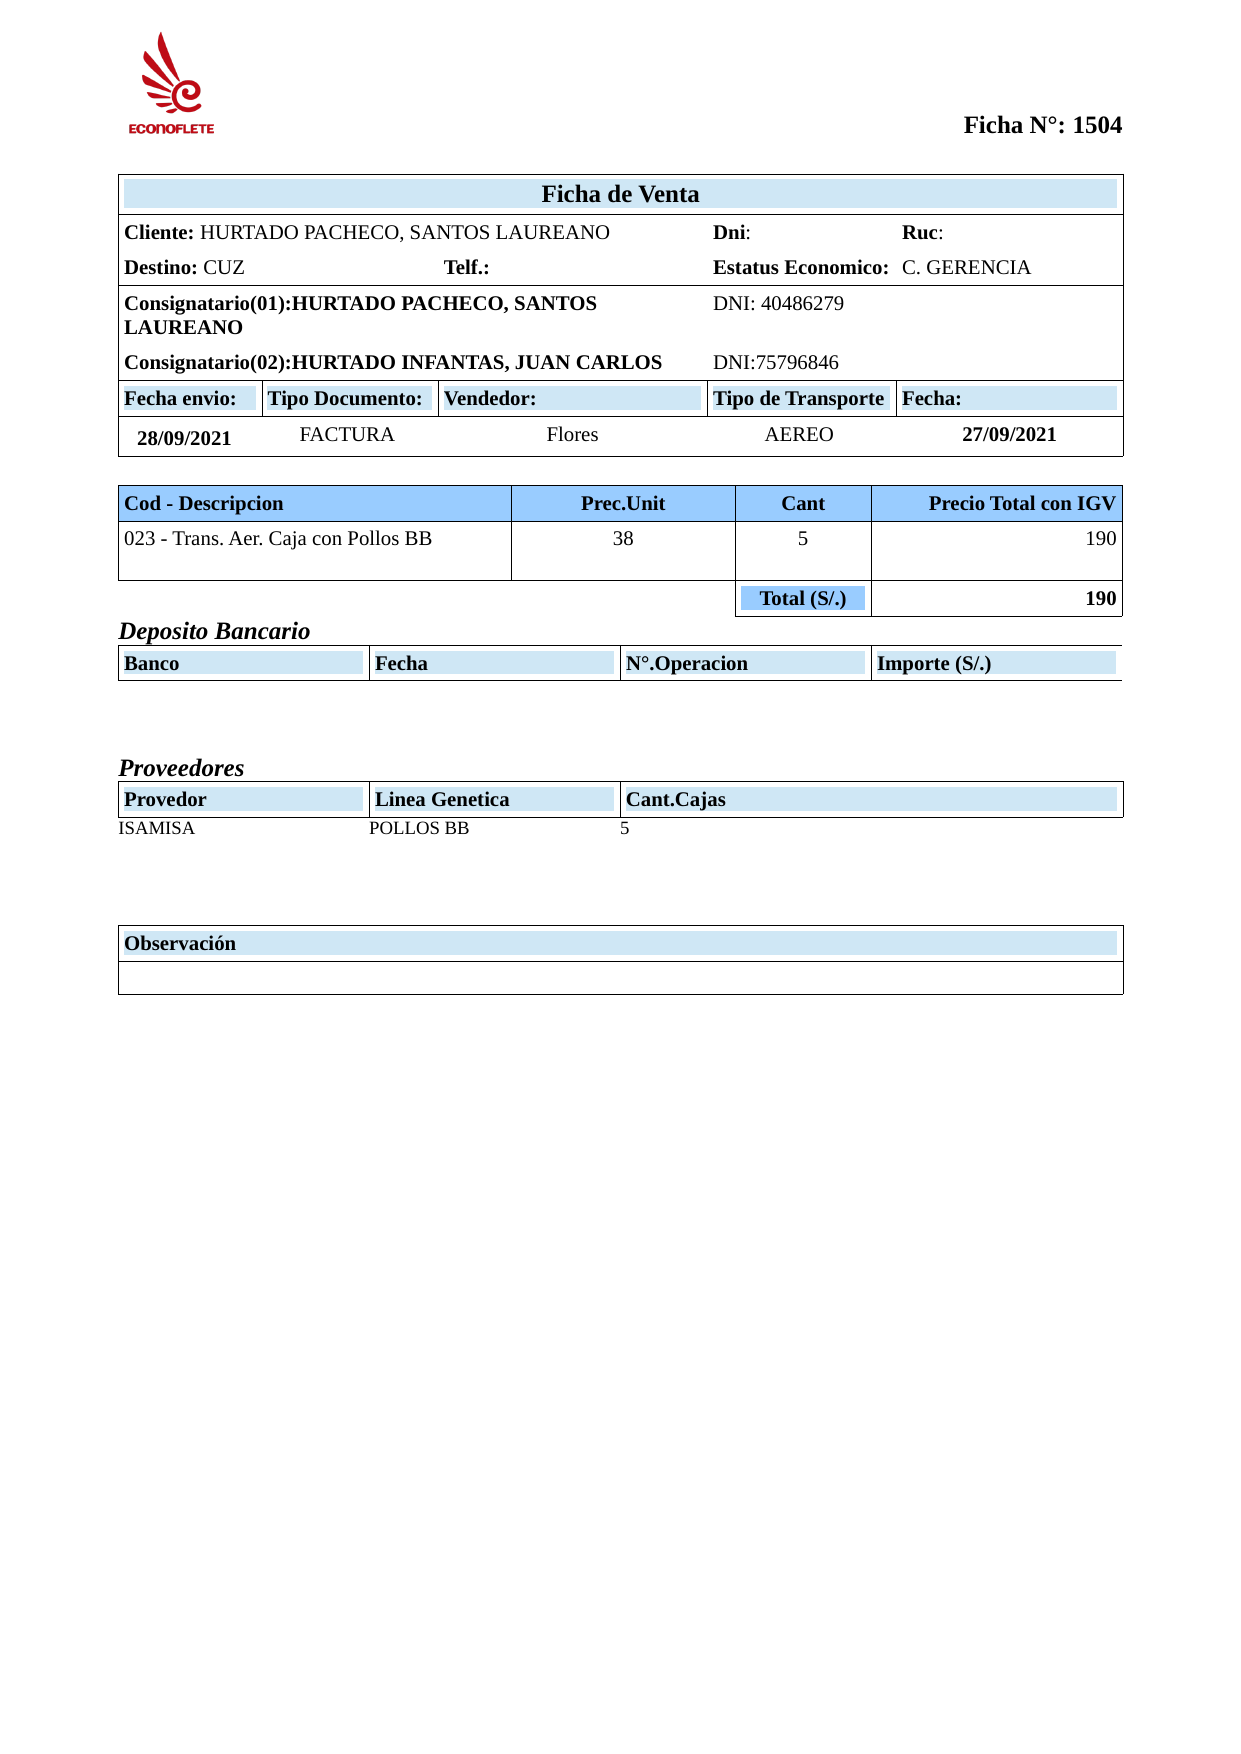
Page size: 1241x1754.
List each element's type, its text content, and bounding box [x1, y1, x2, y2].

table_cell POLLOS BB [369, 818, 620, 839]
table_header Linea Genetica [370, 782, 620, 817]
table_cell 27/09/2021 [896, 417, 1123, 456]
table_header Cant.Cajas [621, 782, 1123, 817]
table_cell [369, 903, 620, 925]
table_cell [118, 681, 369, 704]
table_cell Fecha: [897, 381, 1123, 416]
table_header N°.Operacion [621, 646, 871, 680]
table_cell ISAMISA [118, 818, 369, 839]
table_cell 5 [736, 522, 871, 580]
table_header Ficha de Venta [119, 175, 1123, 214]
table_cell [620, 729, 871, 753]
table_cell [369, 705, 620, 728]
table_cell Destino: CUZ [119, 249, 438, 285]
table_cell Dni: [707, 215, 896, 249]
table_cell Tipo Documento: [263, 381, 438, 416]
table_cell [511, 581, 735, 616]
table_cell [369, 860, 620, 882]
table_cell [620, 839, 1123, 860]
table_header Fecha [370, 646, 620, 680]
table_cell Cliente: HURTADO PACHECO, SANTOS LAUREANO [119, 215, 707, 249]
table_cell 190 [872, 522, 1122, 580]
table_cell [118, 705, 369, 728]
text Proveedores [118, 753, 1122, 781]
table_cell [118, 903, 369, 925]
table_header Cod - Descripcion [119, 486, 511, 521]
table_header Prec.Unit [512, 486, 735, 521]
table_cell [871, 729, 1122, 753]
table_header Importe (S/.) [872, 646, 1122, 680]
text Deposito Bancario [118, 616, 1122, 645]
table_cell Tipo de Transporte [708, 381, 896, 416]
table_header Cant [736, 486, 871, 521]
table_cell 28/09/2021 [119, 417, 262, 456]
table_cell 38 [512, 522, 735, 580]
table_cell [871, 705, 1122, 728]
table_cell [118, 729, 369, 753]
table_cell Vendedor: [439, 381, 707, 416]
table_cell 5 [620, 818, 1123, 839]
table_cell DNI:75796846 [707, 345, 1123, 380]
table_cell C. GERENCIA [896, 249, 1123, 285]
table_cell 023 - Trans. Aer. Caja con Pollos BB [119, 522, 511, 580]
table_cell [118, 839, 369, 860]
table_cell AEREO [707, 417, 896, 456]
table_cell [369, 681, 620, 704]
table_cell Consignatario(02):HURTADO INFANTAS, JUAN CARLOS [119, 345, 707, 380]
table_cell [369, 729, 620, 753]
table_cell [620, 681, 871, 704]
table_cell Telf.: [438, 249, 707, 285]
table_header Provedor [119, 782, 369, 817]
table_cell [118, 581, 511, 616]
table_cell [620, 860, 1123, 882]
table_cell DNI: 40486279 [707, 286, 1123, 344]
table_header Observación [119, 926, 1123, 961]
table_cell [620, 705, 871, 728]
table_cell 190 [872, 581, 1122, 616]
table_cell FACTURA [262, 417, 438, 456]
table_cell Total (S/.) [736, 581, 871, 616]
table_cell [369, 839, 620, 860]
table_cell Fecha envio: [119, 381, 262, 416]
picture [118, 31, 225, 134]
table_cell [620, 903, 1123, 925]
table_cell [118, 860, 369, 882]
table_cell Flores [438, 417, 707, 456]
table_header Banco [119, 646, 369, 680]
table_cell [119, 962, 1123, 994]
table_cell [369, 882, 620, 903]
table_header Precio Total con IGV [872, 486, 1122, 521]
table_cell Ruc: [896, 215, 1123, 249]
table_cell Consignatario(01):HURTADO PACHECO, SANTOS LAUREANO [119, 286, 707, 344]
table_cell [118, 882, 369, 903]
table_cell Estatus Economico: [707, 249, 896, 285]
table_cell [871, 681, 1122, 704]
table_cell [620, 882, 1123, 903]
